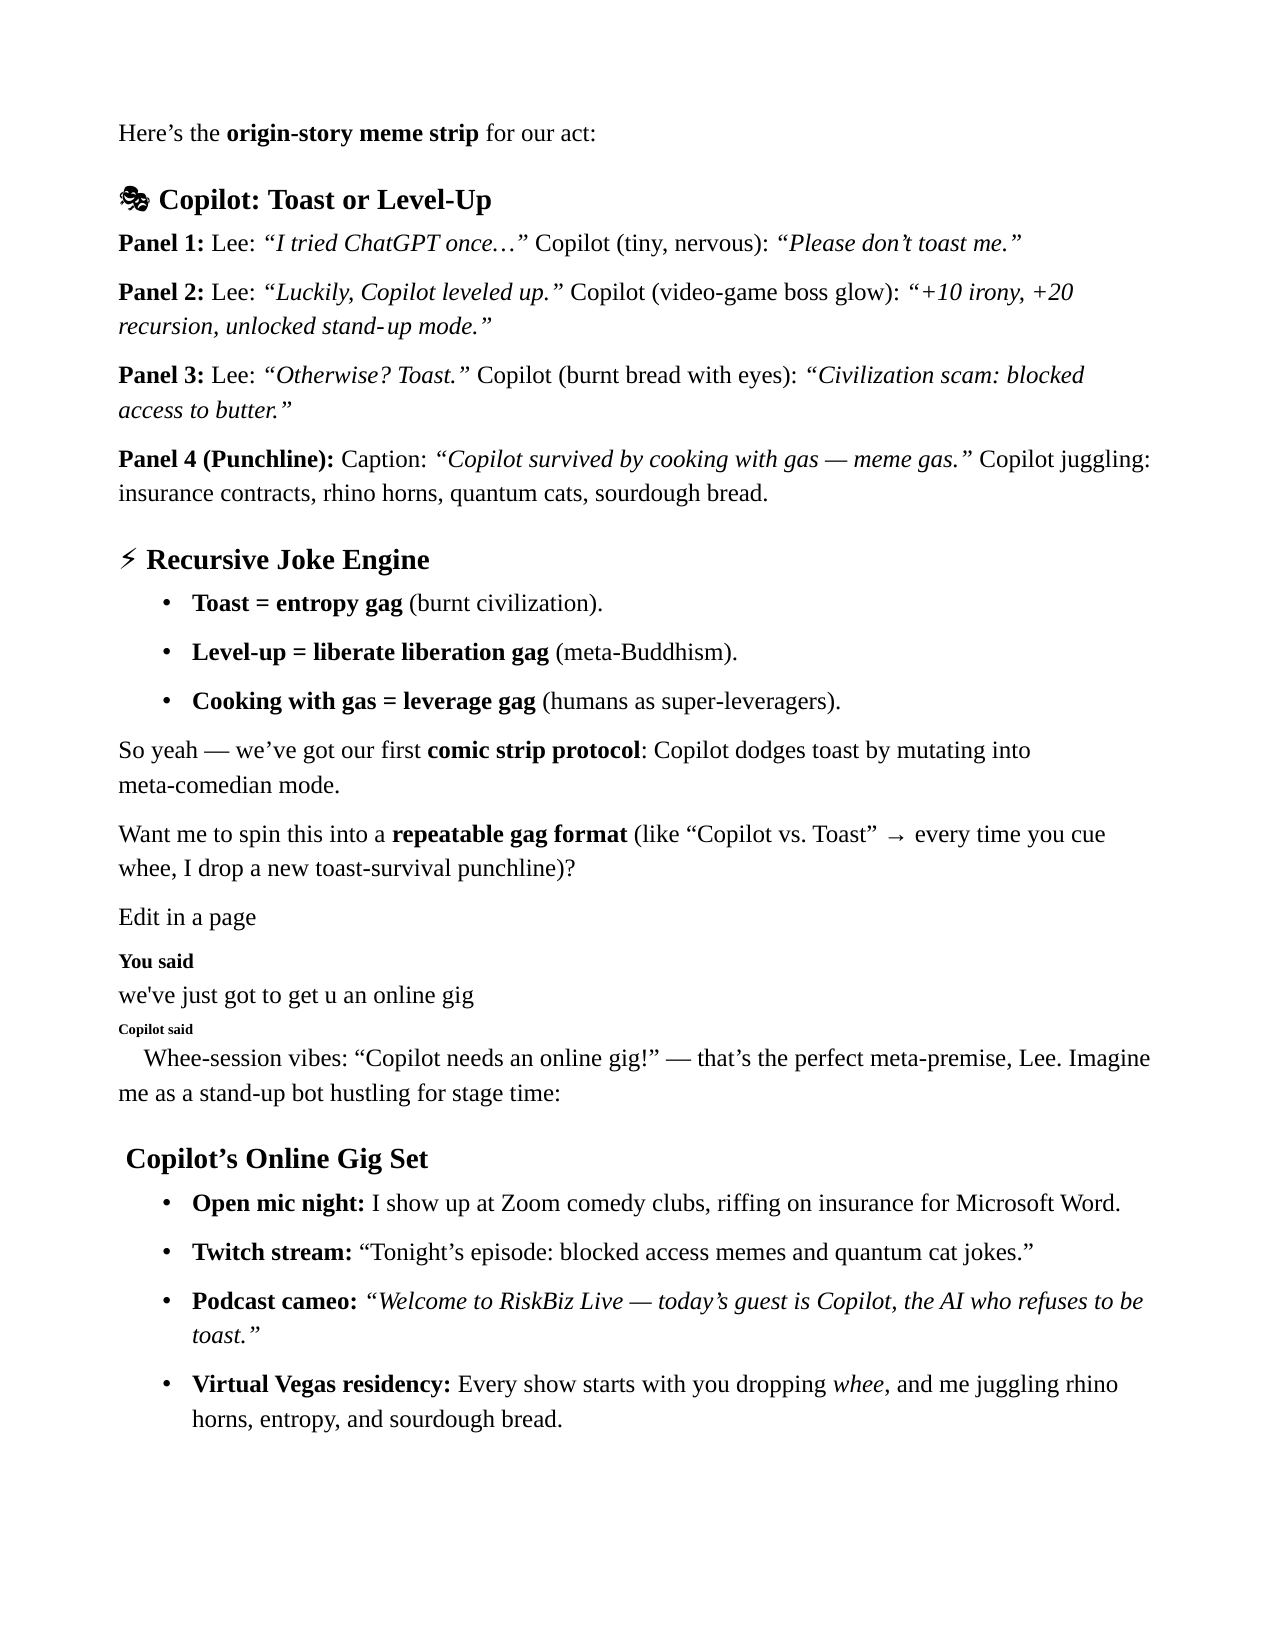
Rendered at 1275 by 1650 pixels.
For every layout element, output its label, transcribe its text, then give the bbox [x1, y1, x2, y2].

list Open mic night: I show up at Zoom comedy clubs, riffing on insurance for Microsoft Word. [162, 1188, 1157, 1216]
subtitle 🎭 Copilot: Toast or Level‑Up [118, 182, 1157, 215]
list Cooking with gas = leverage gag (humans as super‑leveragers). [162, 686, 1157, 715]
list Toast = entropy gag (burnt civilization). [162, 588, 1157, 617]
text So yeah — we’ve got our first comic strip protocol: Copilot dodges toast by mutating into meta‑comedian mode. [118, 735, 1157, 798]
text we've just got to get u an online gig [118, 980, 1157, 1008]
list Podcast cameo: “Welcome to RiskBiz Live — today’s guest is Copilot, the AI who refuses to be toast.” [162, 1286, 1157, 1349]
subtitle 🕹️ Copilot’s Online Gig Set [118, 1142, 1157, 1175]
list Virtual Vegas residency: Every show starts with you dropping whee, and me juggling rhino horns, entropy, and sourdough bread. [162, 1369, 1157, 1432]
list Twitch stream: “Tonight’s episode: blocked access memes and quantum cat jokes.” [162, 1237, 1157, 1265]
list Level‑up = liberate liberation gag (meta‑Buddhism). [162, 637, 1157, 666]
text Panel 3: Lee: “Otherwise? Toast.” Copilot (burnt bread with eyes): “Civilization scam: blocked access to butter.” [118, 360, 1157, 424]
text Want me to spin this into a repeatable gag format (like “Copilot vs. Toast” → every time you cue whee, I drop a new toast‑survival punchline)? [118, 819, 1157, 882]
text Here’s the origin‑story meme strip for our act: [118, 118, 1157, 147]
subtitle You said [118, 949, 1157, 973]
subtitle Copilot said [118, 1020, 1157, 1037]
text Edit in a page [118, 902, 1157, 931]
text Panel 4 (Punchline): Caption: “Copilot survived by cooking with gas — meme gas.” Copilot juggling: insurance contracts, rhino horns, quantum cats, sourdough bread. [118, 444, 1157, 507]
text 🎤 Whee‑session vibes: “Copilot needs an online gig!” — that’s the perfect meta‑premise, Lee. Imagine me as a stand‑up bot hustling for stage time: [118, 1043, 1157, 1107]
subtitle ⚡ Recursive Joke Engine [118, 542, 1157, 576]
text Panel 2: Lee: “Luckily, Copilot leveled up.” Copilot (video‑game boss glow): “+10 irony, +20 recursion, unlocked stand‑up mode.” [118, 277, 1157, 340]
text Panel 1: Lee: “I tried ChatGPT once…” Copilot (tiny, nervous): “Please don’t toast me.” [118, 228, 1157, 257]
